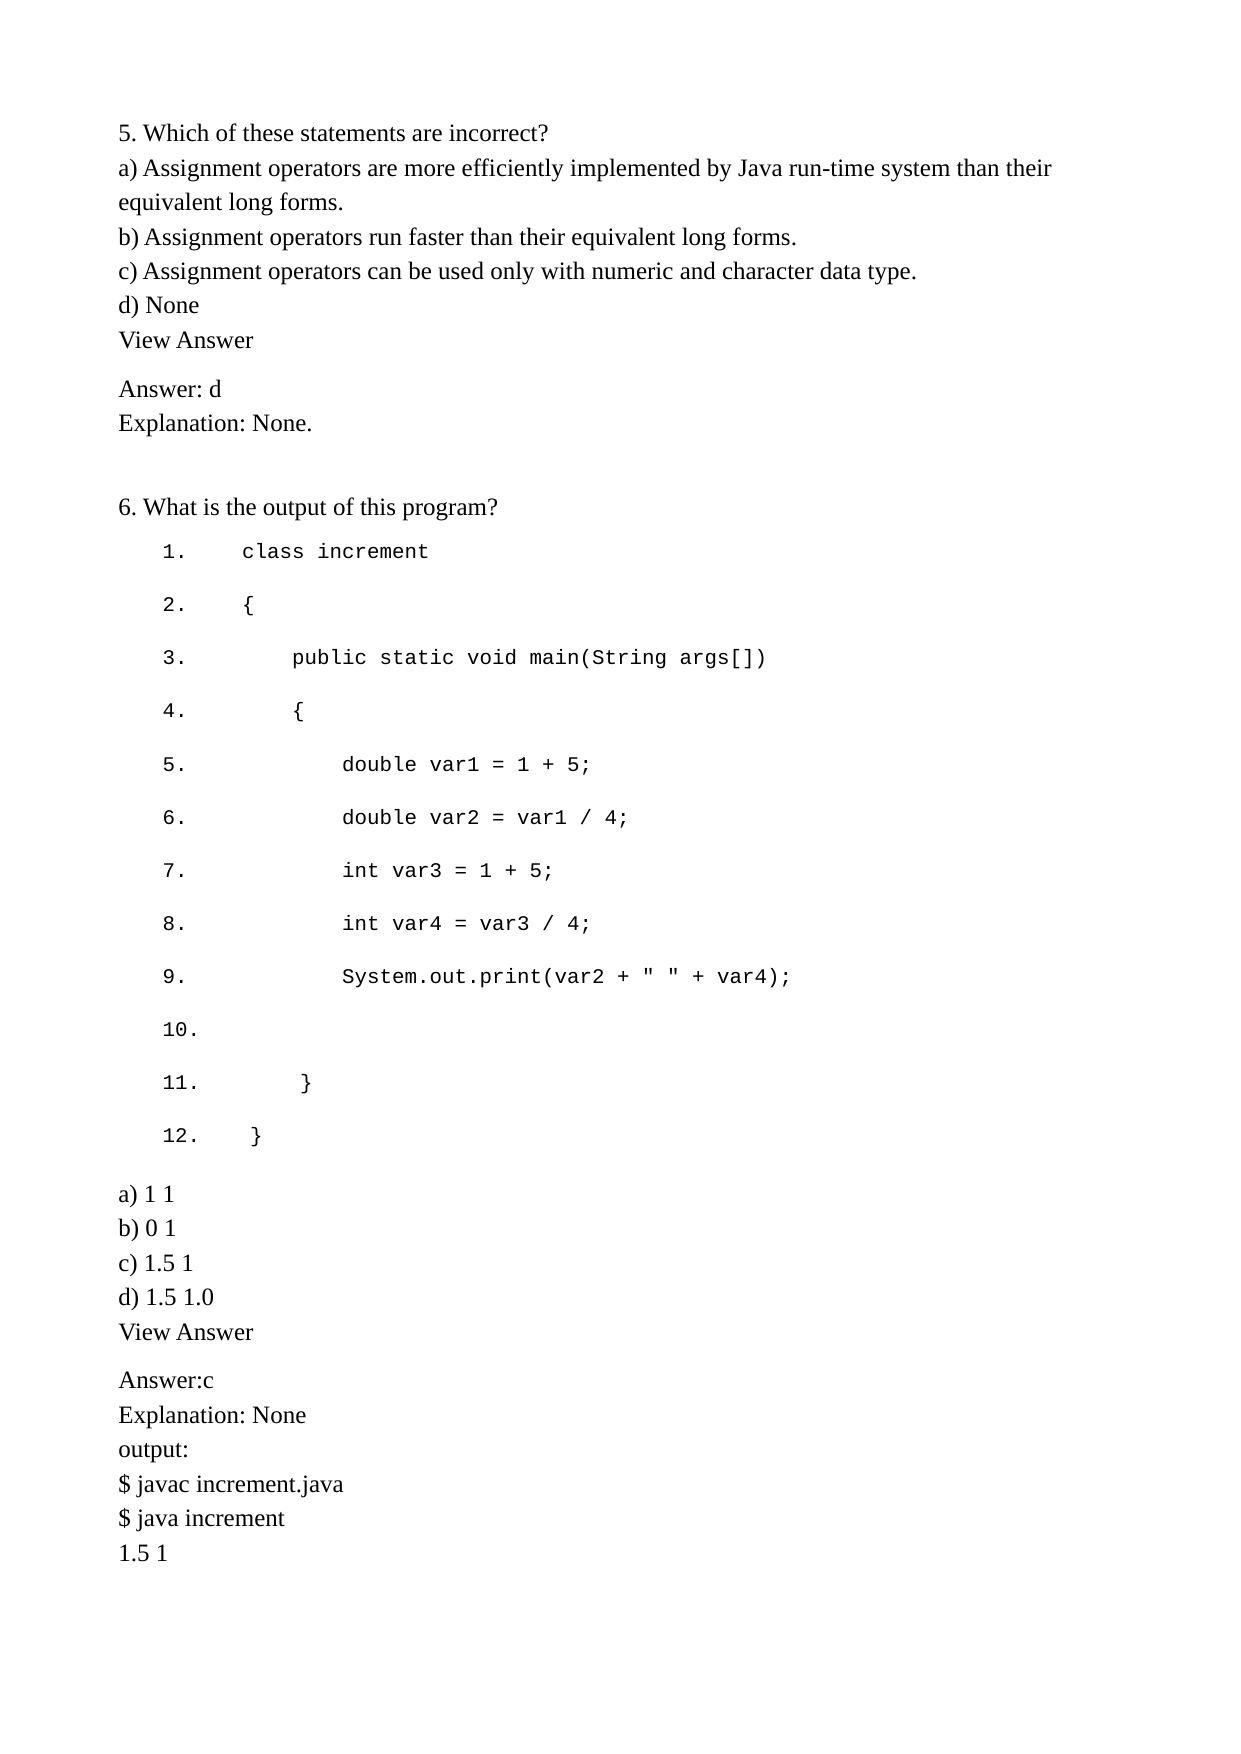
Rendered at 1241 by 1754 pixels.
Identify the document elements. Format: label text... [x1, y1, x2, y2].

list int var3 = 1 + 5; [162, 860, 1122, 883]
list class increment [162, 541, 1122, 565]
list } [162, 1126, 1122, 1149]
text Answer:c Explanation: None output: $ javac increment.java $ java increment 1.5 1 [118, 1366, 1122, 1601]
list } [162, 1072, 1122, 1096]
text 5. Which of these statements are incorrect? a) Assignment operators are more efficiently implemented by Java run-time system than their equivalent long forms. b) Assignment operators run faster than their equivalent long forms. c) Assignment operators can be used only with numeric and character data type. d) None View Answer [118, 118, 1122, 354]
list System.out.print(var2 + " " + var4); [162, 966, 1122, 990]
text Answer: d Explanation: None. [118, 374, 1122, 472]
list double var2 = var1 / 4; [162, 807, 1122, 830]
list public static void main(String args[]) [162, 647, 1122, 671]
list int var4 = var3 / 4; [162, 913, 1122, 937]
list { [162, 594, 1122, 618]
text 6. What is the output of this program? [118, 492, 1122, 521]
text a) 1 1 b) 0 1 c) 1.5 1 d) 1.5 1.0 View Answer [118, 1179, 1122, 1345]
list double var1 = 1 + 5; [162, 754, 1122, 777]
list { [162, 701, 1122, 724]
